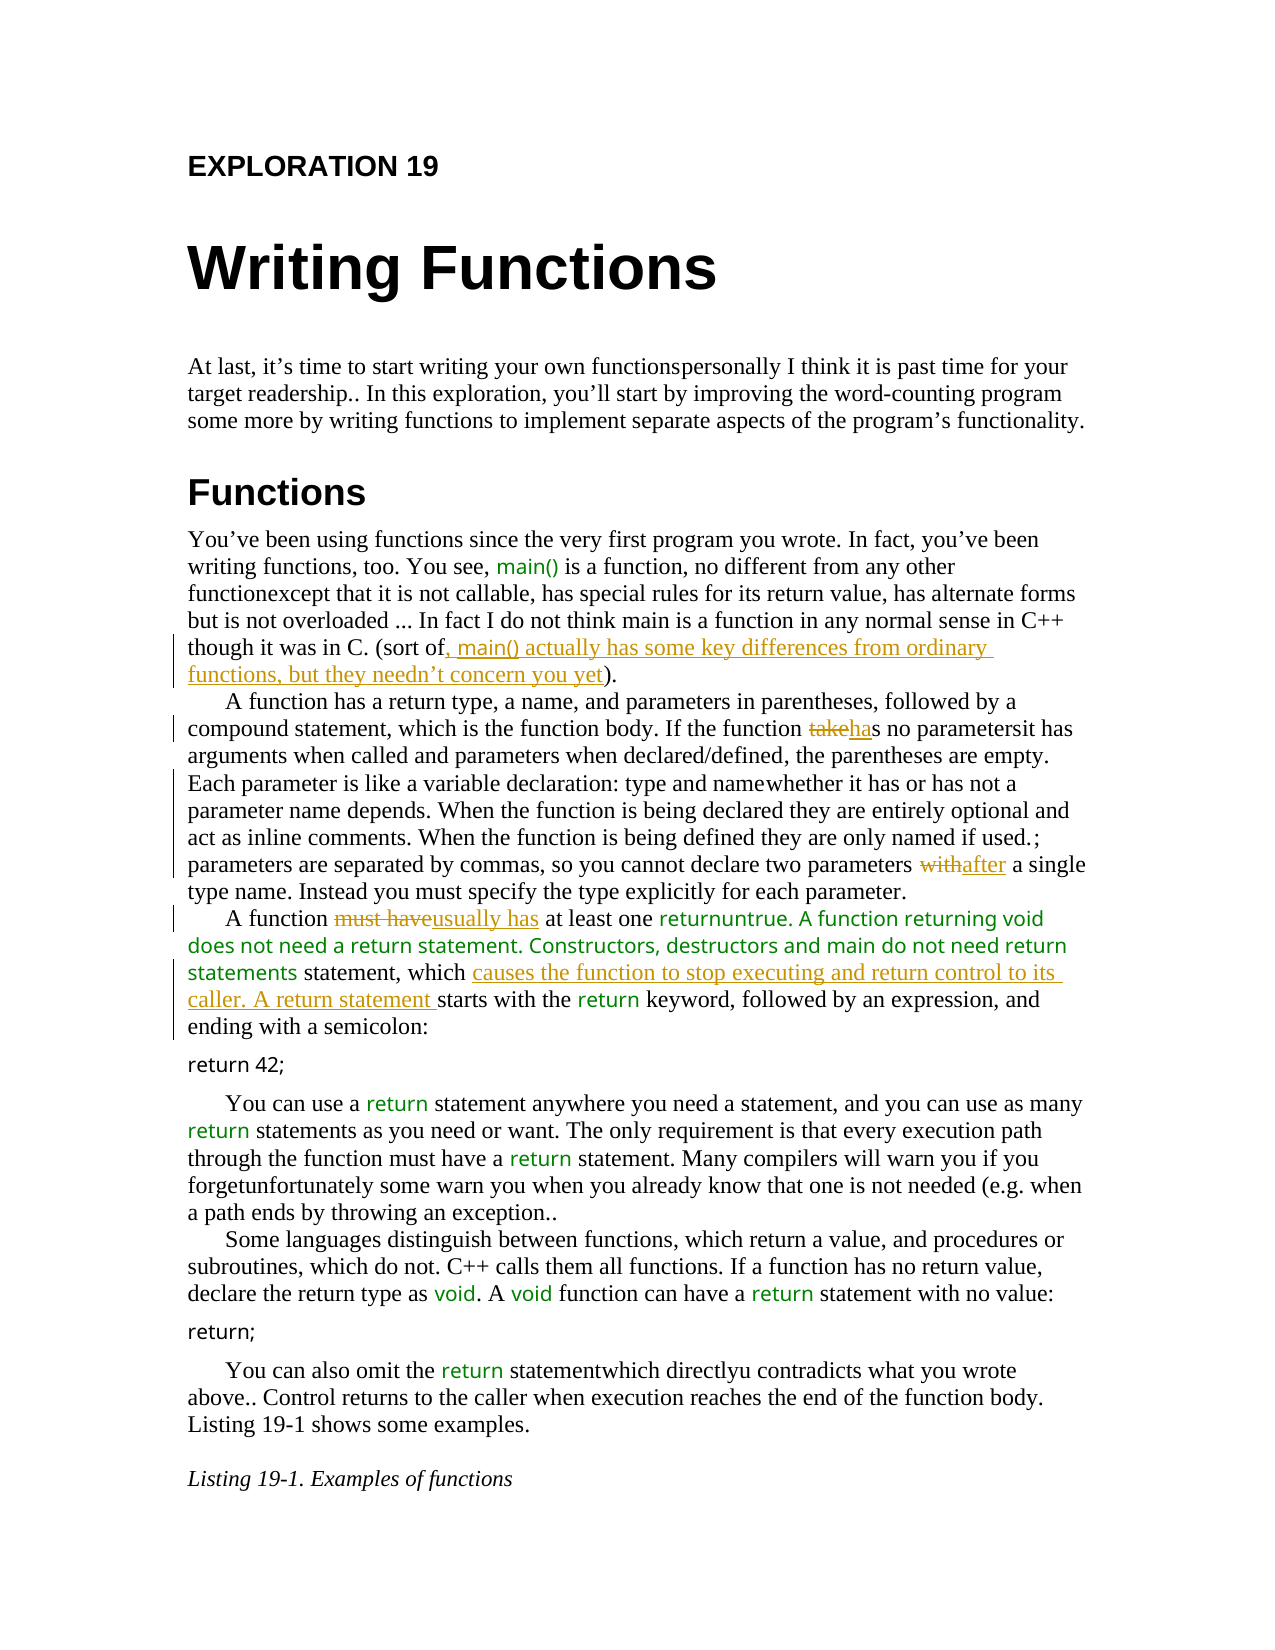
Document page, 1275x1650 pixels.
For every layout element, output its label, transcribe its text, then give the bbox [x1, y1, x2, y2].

text A function usually has at least one returnuntrue. A function returning void does not need a return statement. Constructors, destructors and main do not need return statements statement, which causes the function to stop executing and return control to its caller. A return statement starts with the return keyword, followed by an expression, and ending with a semicolon: [187, 905, 1087, 1040]
title Writing Functions [187, 233, 1087, 302]
text return; [187, 1319, 1072, 1344]
text At last, it’s time to start writing your own functionspersonally I think it is past time for your target readership.. In this exploration, you’ll start by improving the word-counting program some more by writing functions to implement separate aspects of the program’s functionality. [187, 352, 1087, 434]
text return 42; [187, 1053, 1072, 1078]
text Exploration 19 [187, 150, 1087, 183]
subtitle Functions [187, 471, 1087, 513]
text Some languages distinguish between functions, which return a value, and procedures or subroutines, which do not. C++ calls them all functions. If a function has no return value, declare the return type as void. A void function can have a return statement with no value: [187, 1226, 1087, 1307]
text You can use a return statement anywhere you need a statement, and you can use as many return statements as you need or want. The only requirement is that every execution path through the function must have a return statement. Many compilers will warn you if you forgetunfortunately some warn you when you already know that one is not needed (e.g. when a path ends by throwing an exception.. [187, 1090, 1087, 1226]
text A function has a return type, a name, and parameters in parentheses, followed by a compound statement, which is the function body. If the function has no parametersit has arguments when called and parameters when declared/defined, the parentheses are empty. Each parameter is like a variable declaration: type and namewhether it has or has not a parameter name depends. When the function is being declared they are entirely optional and act as inline comments. When the function is being defined they are only named if used.; parameters are separated by commas, so you cannot declare two parameters after a single type name. Instead you must specify the type explicitly for each parameter. [187, 688, 1087, 905]
text You can also omit the return statementwhich directlyu contradicts what you wrote above.. Control returns to the caller when execution reaches the end of the function body. Listing 19-1 shows some examples. [187, 1357, 1087, 1438]
text Listing 19-1. Examples of functions [187, 1463, 1087, 1492]
text You’ve been using functions since the very first program you wrote. In fact, you’ve been writing functions, too. You see, main() is a function, no different from any other functionexcept that it is not callable, has special rules for its return value, has alternate forms but is not overloaded ... In fact I do not think main is a function in any normal sense in C++ though it was in C. (sort of, main() actually has some key differences from ordinary functions, but they needn’t concern you yet). [187, 526, 1087, 688]
